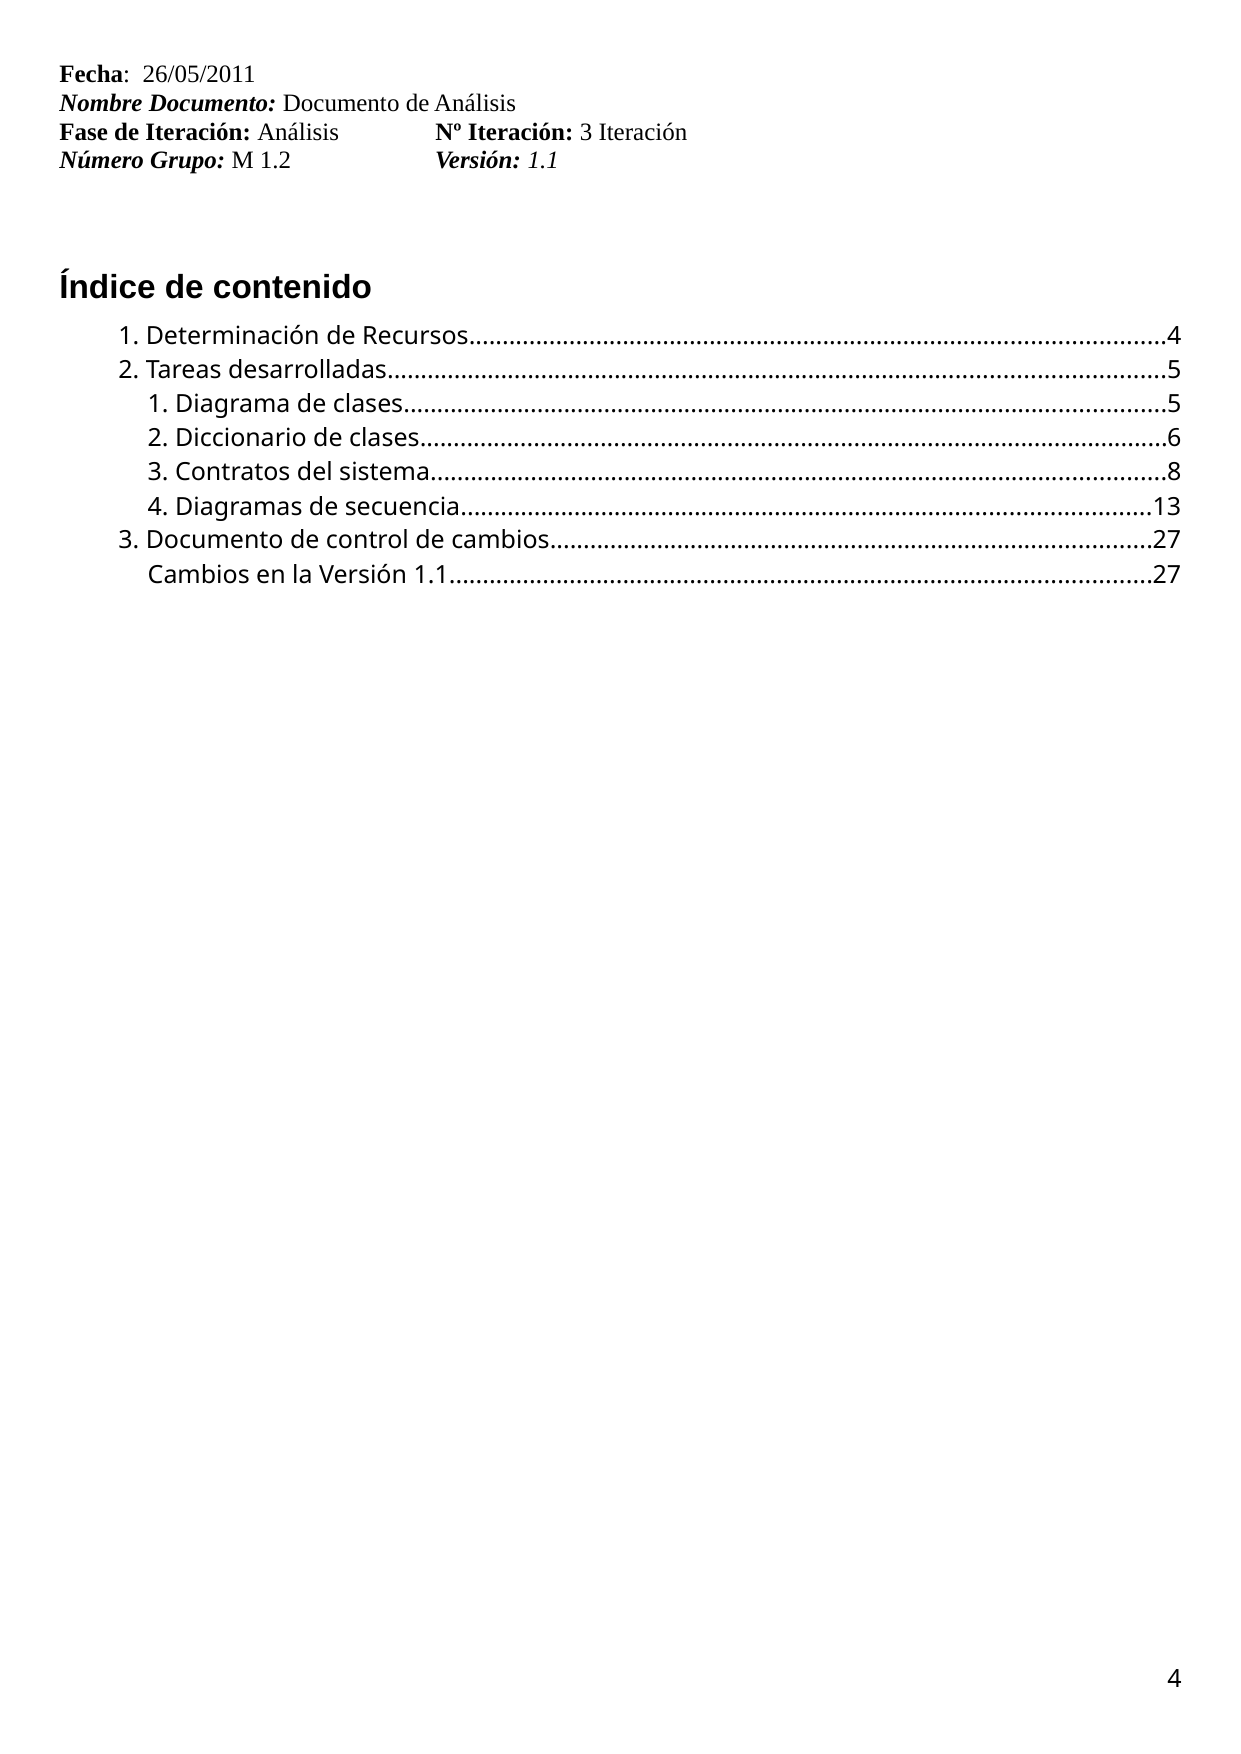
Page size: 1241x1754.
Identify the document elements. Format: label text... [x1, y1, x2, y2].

text 4. Diagramas de secuencia 13 [147, 488, 1181, 522]
text 1. Determinación de Recursos 4 [118, 318, 1181, 352]
text 2. Tareas desarrolladas 5 [118, 352, 1181, 386]
text Cambios en la Versión 1.1 27 [147, 556, 1181, 590]
text 3. Contratos del sistema 8 [147, 454, 1181, 488]
text 2. Diccionario de clases 6 [147, 420, 1181, 454]
subtitle Índice de contenido [59, 267, 1181, 305]
text 3. Documento de control de cambios 27 [118, 522, 1181, 556]
text 1. Diagrama de clases 5 [147, 386, 1181, 420]
